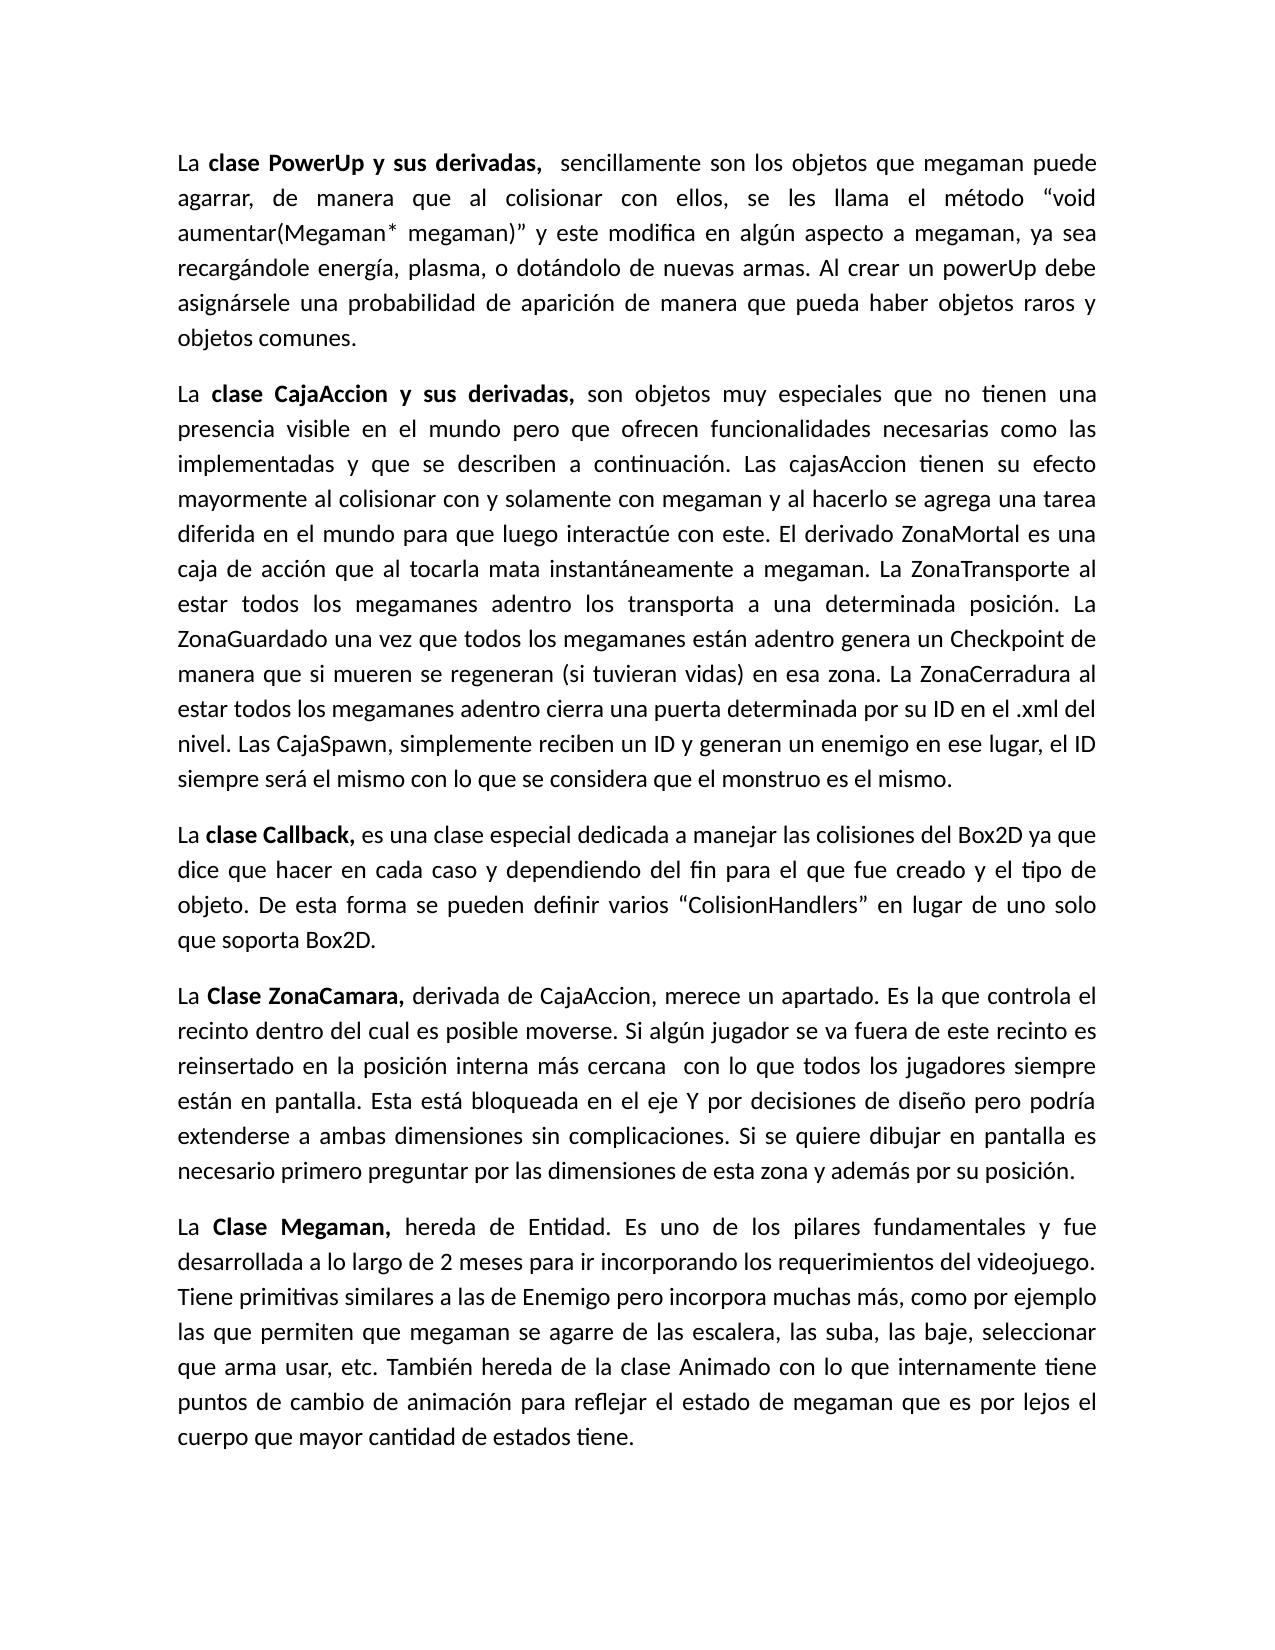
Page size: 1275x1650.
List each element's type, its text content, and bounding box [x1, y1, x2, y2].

text La Clase ZonaCamara, derivada de CajaAccion, merece un apartado. Es la que controla el recinto dentro del cual es posible moverse. Si algún jugador se va fuera de este recinto es reinsertado en la posición interna más cercana con lo que todos los jugadores siempre están en pantalla. Esta está bloqueada en el eje Y por decisiones de diseño pero podría extenderse a ambas dimensiones sin complicaciones. Si se quiere dibujar en pantalla es necesario primero preguntar por las dimensiones de esta zona y además por su posición. [177, 980, 1098, 1186]
text La clase CajaAccion y sus derivadas, son objetos muy especiales que no tienen una presencia visible en el mundo pero que ofrecen funcionalidades necesarias como las implementadas y que se describen a continuación. Las cajasAccion tienen su efecto mayormente al colisionar con y solamente con megaman y al hacerlo se agrega una tarea diferida en el mundo para que luego interactúe con este. El derivado ZonaMortal es una caja de acción que al tocarla mata instantáneamente a megaman. La ZonaTransporte al estar todos los megamanes adentro los transporta a una determinada posición. La ZonaGuardado una vez que todos los megamanes están adentro genera un Checkpoint de manera que si mueren se regeneran (si tuvieran vidas) en esa zona. La ZonaCerradura al estar todos los megamanes adentro cierra una puerta determinada por su ID en el .xml del nivel. Las CajaSpawn, simplemente reciben un ID y generan un enemigo en ese lugar, el ID siempre será el mismo con lo que se considera que el monstruo es el mismo. [177, 378, 1098, 794]
text La clase PowerUp y sus derivadas, sencillamente son los objetos que megaman puede agarrar, de manera que al colisionar con ellos, se les llama el método “void aumentar(Megaman* megaman)” y este modifica en algún aspecto a megaman, ya sea recargándole energía, plasma, o dotándolo de nuevas armas. Al crear un powerUp debe asignársele una probabilidad de aparición de manera que pueda haber objetos raros y objetos comunes. [177, 148, 1098, 353]
text La Clase Megaman, hereda de Entidad. Es uno de los pilares fundamentales y fue desarrollada a lo largo de 2 meses para ir incorporando los requerimientos del videojuego. Tiene primitivas similares a las de Enemigo pero incorpora muchas más, como por ejemplo las que permiten que megaman se agarre de las escalera, las suba, las baje, seleccionar que arma usar, etc. También hereda de la clase Animado con lo que internamente tiene puntos de cambio de animación para reflejar el estado de megaman que es por lejos el cuerpo que mayor cantidad de estados tiene. [177, 1211, 1098, 1451]
text La clase Callback, es una clase especial dedicada a manejar las colisiones del Box2D ya que dice que hacer en cada caso y dependiendo del fin para el que fue creado y el tipo de objeto. De esta forma se pueden definir varios “ColisionHandlers” en lugar de uno solo que soporta Box2D. [177, 819, 1098, 955]
